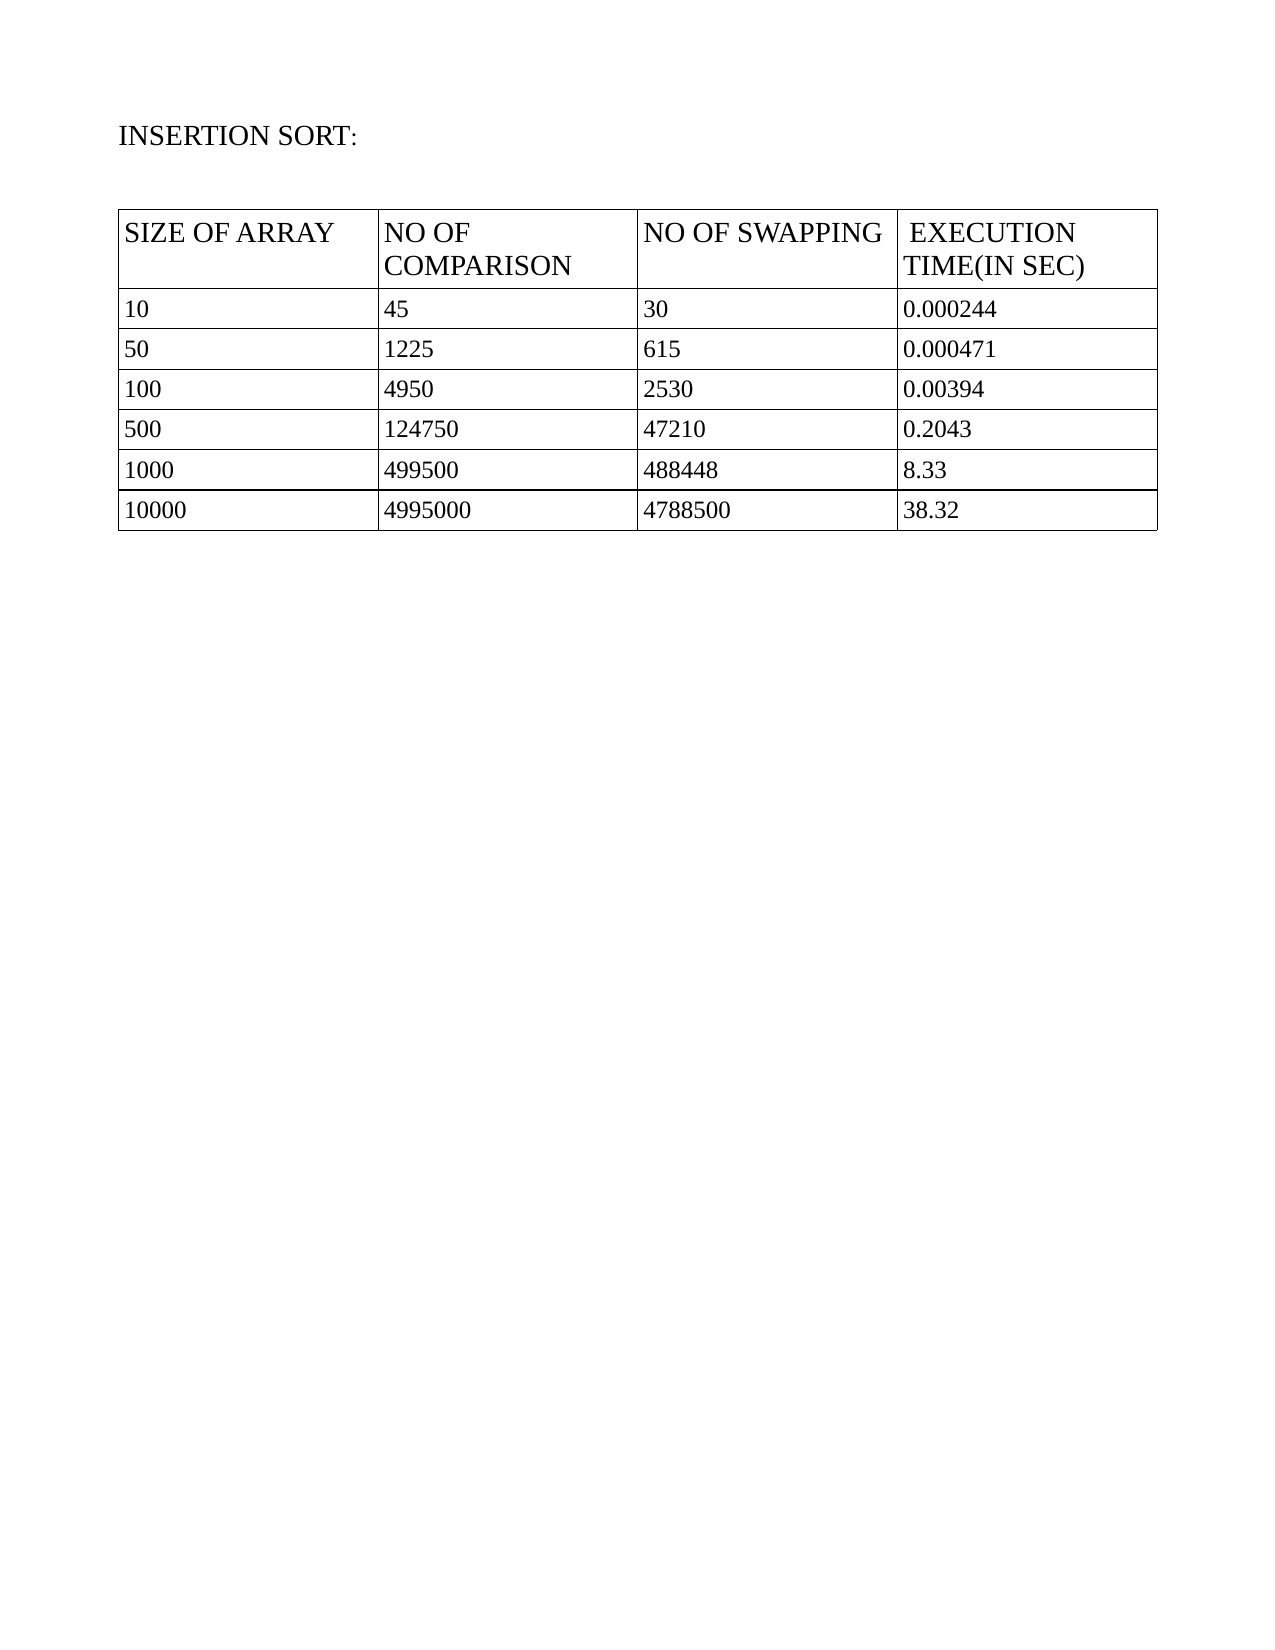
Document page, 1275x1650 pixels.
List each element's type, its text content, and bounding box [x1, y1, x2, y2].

table_cell 499500 [379, 450, 637, 489]
table_cell 488448 [638, 450, 897, 489]
table_cell 47210 [638, 410, 897, 449]
table_cell 4950 [379, 370, 637, 409]
table_cell 615 [638, 329, 897, 368]
table_cell 100 [119, 370, 378, 409]
table_cell 0.000471 [898, 329, 1157, 368]
table_cell 1000 [119, 450, 378, 489]
table_cell 10 [119, 289, 378, 328]
table_cell 0.000244 [898, 289, 1157, 328]
table_cell 50 [119, 329, 378, 368]
table_header 4995000 [379, 491, 637, 530]
table_header 10000 [119, 491, 378, 530]
table_header NO OF SWAPPING [638, 210, 897, 288]
table_header NO OF COMPARISON [379, 210, 637, 288]
table_header 38.32 [898, 491, 1157, 530]
table_cell 1225 [379, 329, 637, 368]
table_header EXECUTION TIME(IN SEC) [898, 210, 1157, 288]
table_cell 0.2043 [898, 410, 1157, 449]
table_header 4788500 [638, 491, 897, 530]
table_cell 0.00394 [898, 370, 1157, 409]
table_cell 30 [638, 289, 897, 328]
table_header SIZE OF ARRAY [119, 210, 378, 288]
table_cell 8.33 [898, 450, 1157, 489]
table_cell 124750 [379, 410, 637, 449]
text INSERTION SORT: [118, 118, 1157, 152]
table_cell 45 [379, 289, 637, 328]
table_cell 2530 [638, 370, 897, 409]
table_cell 500 [119, 410, 378, 449]
